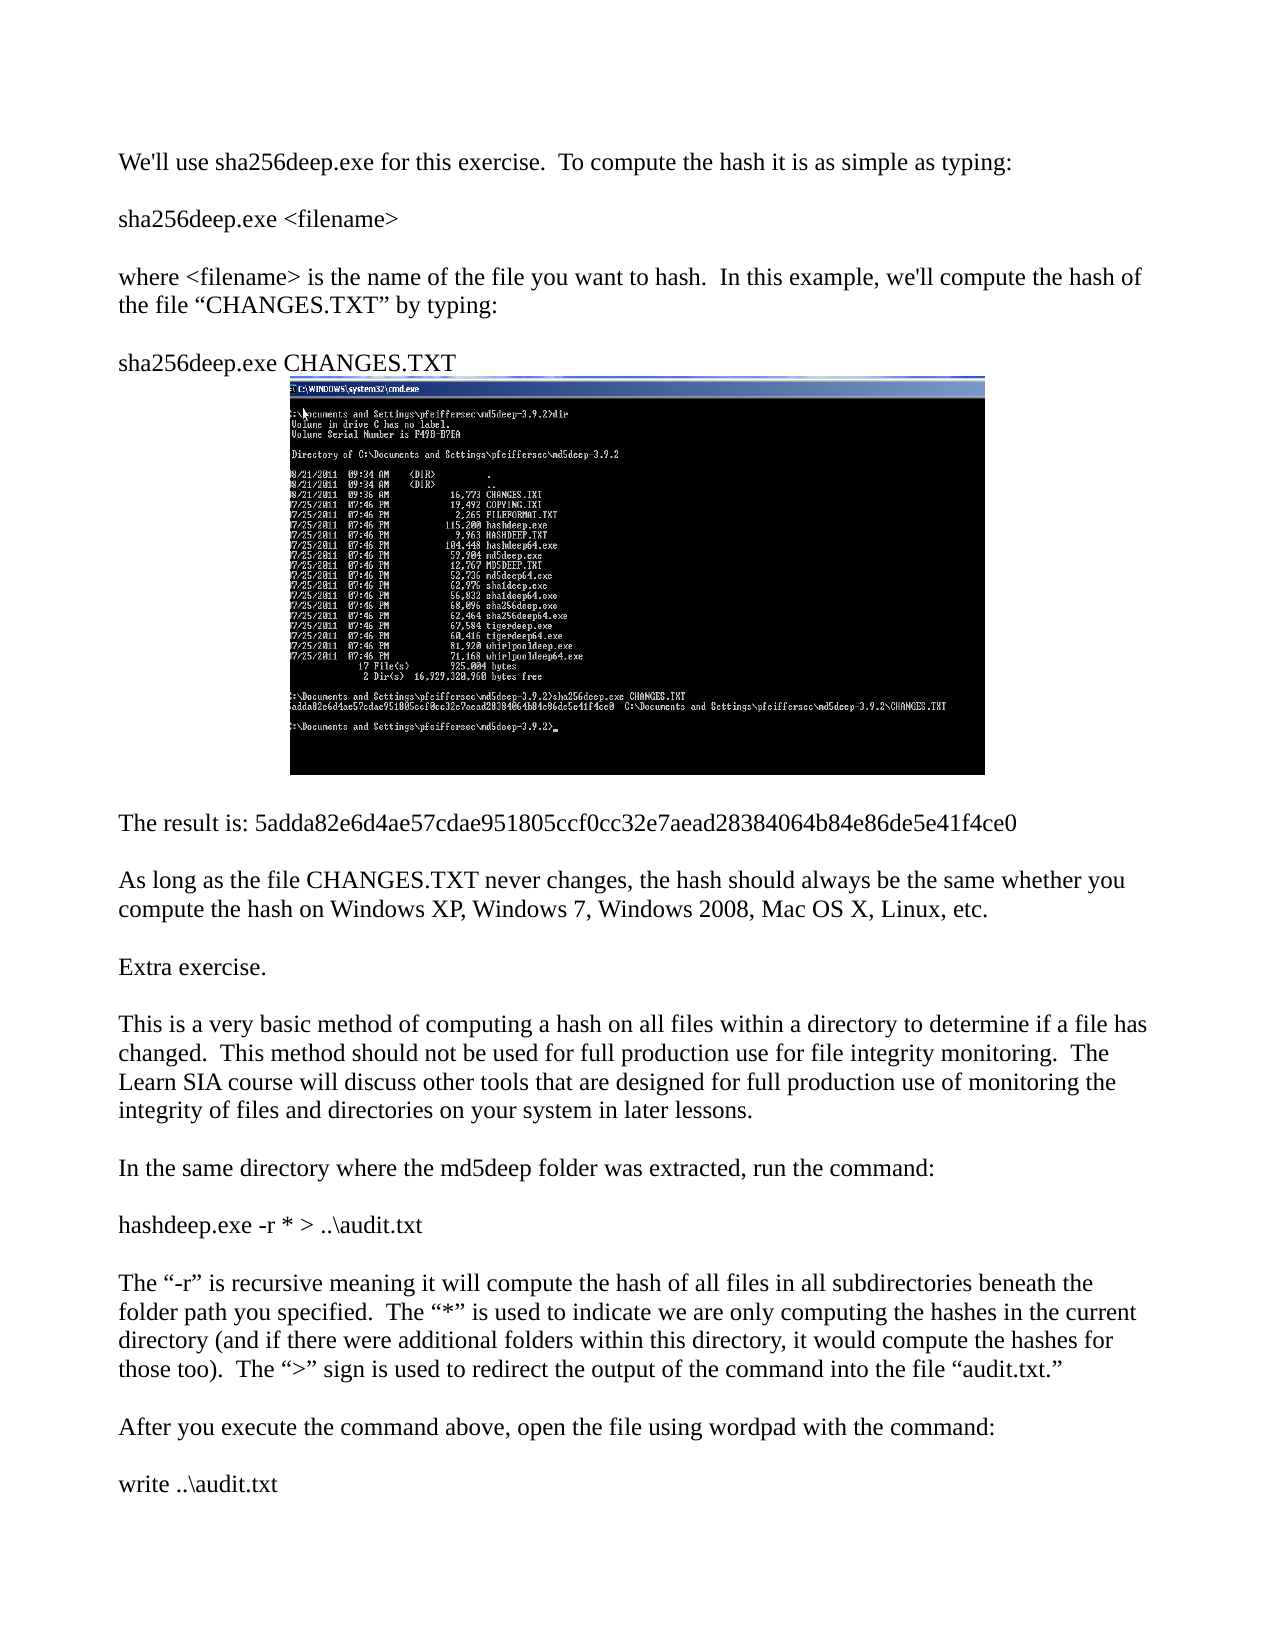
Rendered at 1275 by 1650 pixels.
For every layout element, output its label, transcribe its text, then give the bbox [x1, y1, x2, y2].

text where <filename> is the name of the file you want to hash. In this example, we'll compute the hash of the file “CHANGES.TXT” by typing: [118, 262, 1157, 319]
text write ..\audit.txt [118, 1469, 1157, 1498]
text This is a very basic method of computing a hash on all files within a directory to determine if a file has changed. This method should not be used for full production use for file integrity monitoring. The Learn SIA course will discuss other tools that are designed for full production use of monitoring the integrity of files and directories on your system in later lessons. [118, 1009, 1157, 1124]
picture [290, 376, 985, 775]
text The result is: 5adda82e6d4ae57cdae951805ccf0cc32e7aead28384064b84e86de5e41f4ce0 [118, 808, 1157, 837]
text sha256deep.exe <filename> [118, 204, 1157, 233]
text sha256deep.exe CHANGES.TXT [118, 348, 1157, 377]
text After you execute the command above, open the file using wordpad with the command: [118, 1412, 1157, 1441]
text Extra exercise. [118, 952, 1157, 981]
text hashdeep.exe -r * > ..\audit.txt [118, 1211, 1157, 1239]
text As long as the file CHANGES.TXT never changes, the hash should always be the same whether you compute the hash on Windows XP, Windows 7, Windows 2008, Mac OS X, Linux, etc. [118, 866, 1157, 923]
text The “-r” is recursive meaning it will compute the hash of all files in all subdirectories beneath the folder path you specified. The “*” is used to indicate we are only computing the hashes in the current directory (and if there were additional folders within this directory, it would compute the hashes for those too). The “>” sign is used to redirect the output of the command into the file “audit.txt.” [118, 1268, 1157, 1383]
text In the same directory where the md5deep folder was extracted, run the command: [118, 1153, 1157, 1182]
text We'll use sha256deep.exe for this exercise. To compute the hash it is as simple as typing: [118, 147, 1157, 176]
